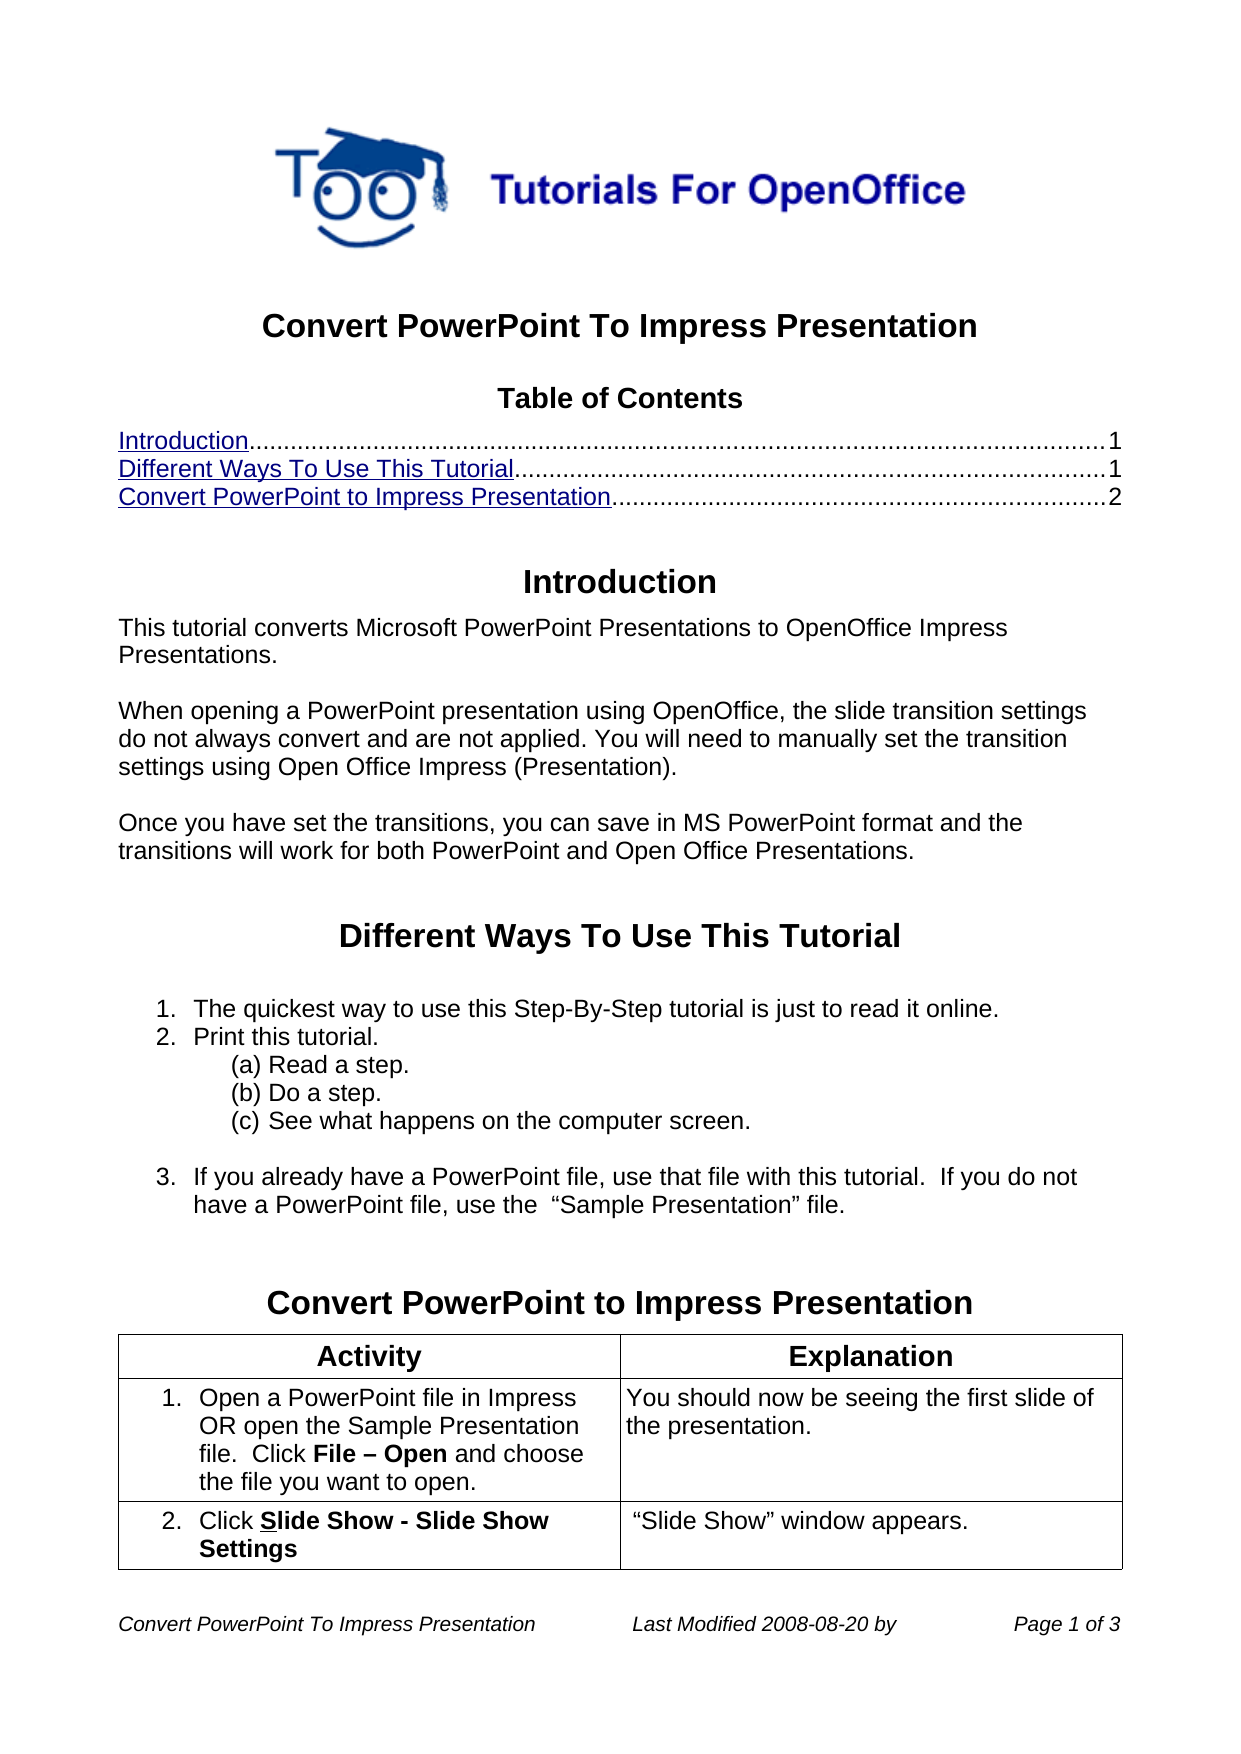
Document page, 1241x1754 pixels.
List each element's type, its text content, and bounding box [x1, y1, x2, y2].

list If you already have a PowerPoint file, use that file with this tutorial. If you do not have a PowerPoint file, use the “Sample Presentation” file. [156, 1163, 1122, 1218]
table_header Activity [119, 1335, 620, 1378]
text This tutorial converts Microsoft PowerPoint Presentations to OpenOffice Impress Presentations. [118, 613, 1122, 669]
subtitle Convert PowerPoint to Impress Presentation [118, 1284, 1122, 1321]
picture [271, 118, 969, 254]
list The quickest way to use this Step-By-Step tutorial is just to read it online. [156, 995, 1122, 1023]
table_cell “Slide Show” window appears. [621, 1502, 1122, 1568]
list See what happens on the computer screen. [231, 1107, 1122, 1135]
table_cell You should now be seeing the first slide of the presentation. [621, 1379, 1122, 1501]
text When opening a PowerPoint presentation using OpenOffice, the slide transition settings do not always convert and are not applied. You will need to manually set the transition settings using Open Office Impress (Presentation). Once you have set the transitions, you can save in MS PowerPoint format and the transitions will work for both PowerPoint and Open Office Presentations. [118, 697, 1122, 864]
list Print this tutorial. [156, 1023, 1122, 1051]
subtitle Different Ways To Use This Tutorial [118, 917, 1122, 955]
table_cell Click Slide Show - Slide Show Settings [119, 1502, 620, 1568]
text Convert PowerPoint to Impress Presentation 2 [118, 483, 1122, 511]
title Convert PowerPoint To Impress Presentation [118, 307, 1122, 344]
text Different Ways To Use This Tutorial 1 [118, 455, 1122, 483]
subtitle Introduction [118, 563, 1122, 601]
text Introduction 1 [118, 427, 1122, 455]
list Do a step. [231, 1079, 1122, 1107]
list Read a step. [231, 1051, 1122, 1079]
table_header Explanation [621, 1335, 1122, 1378]
table_cell Open a PowerPoint file in Impress OR open the Sample Presentation file. Click File – Open and choose the file you want to open. [119, 1379, 620, 1501]
subtitle Table of Contents [118, 382, 1122, 414]
